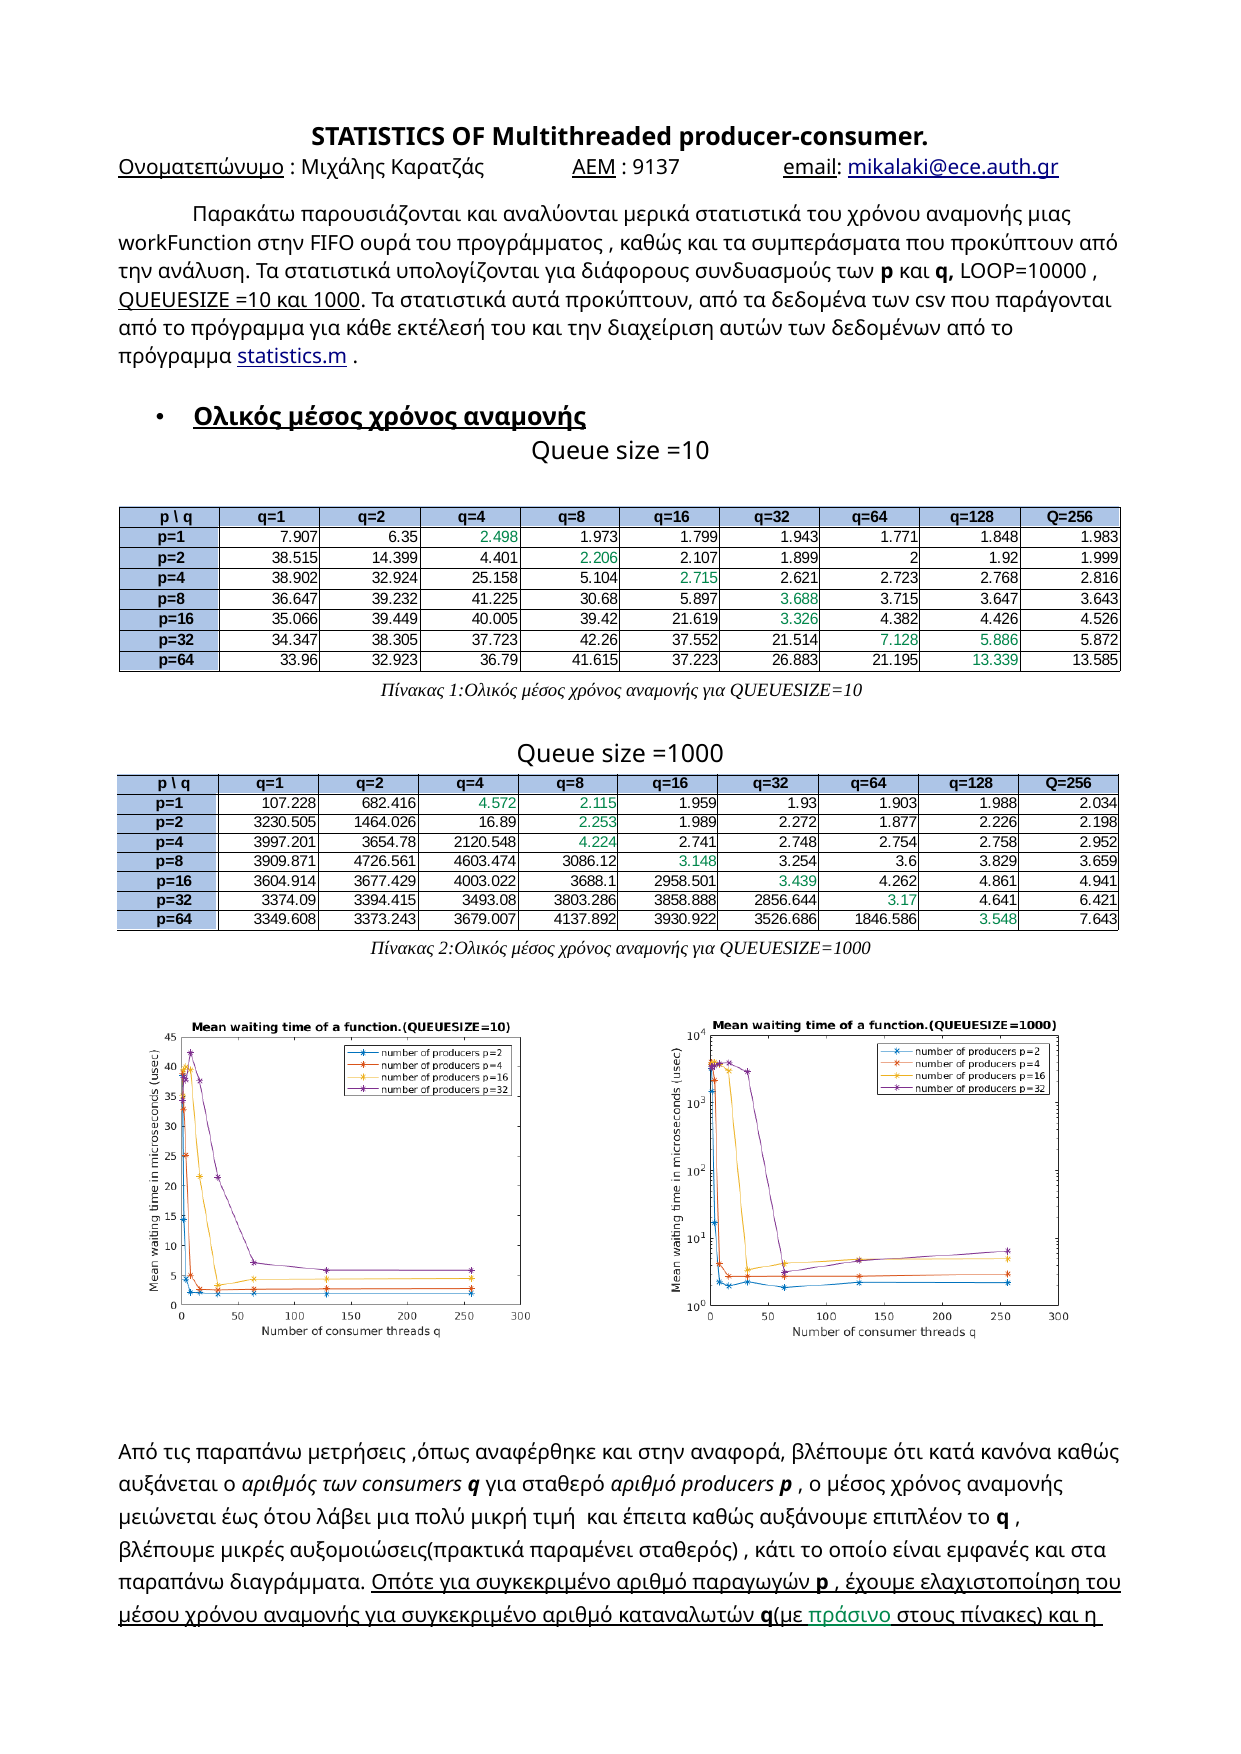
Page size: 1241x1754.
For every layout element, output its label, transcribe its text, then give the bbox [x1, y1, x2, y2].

text Συνολικός μέσος χρόνος αναμονής Πίνακας 1:Ολικός μέσος χρόνος αναμονής για QUEUESIZE=10 [521, 569, 619, 589]
text Συνολικός μέσος χρόνος αναμονής Πίνακας 1:Ολικός μέσος χρόνος αναμονής για QUEUESIZE=10 [521, 590, 619, 609]
text Συνολικός μέσος χρόνος αναμονής Πίνακας 1:Ολικός μέσος χρόνος αναμονής για QUEUESIZE=10 [620, 548, 719, 568]
text Συνολικός μέσος χρόνος αναμονής Πίνακας 1:Ολικός μέσος χρόνος αναμονής για QUEUESIZE=10 [920, 631, 1020, 651]
text Συνολικός μέσος χρόνος αναμονής Πίνακας 1:Ολικός μέσος χρόνος αναμονής για QUEUESIZE=10 [421, 590, 520, 609]
text Συνολικός μέσος χρόνος αναμονής Πίνακας 1:Ολικός μέσος χρόνος αναμονής για QUEUESIZE=10 [320, 528, 420, 547]
text Συνολικός μέσος χρόνος αναμονής Πίνακας 1:Ολικός μέσος χρόνος αναμονής για QUEUESIZE=10 [820, 548, 919, 568]
text Συνολικός μέσος χρόνος αναμονής Πίνακας 1:Ολικός μέσος χρόνος αναμονής για QUEUESIZE=10 [421, 652, 520, 671]
text Συνολικός μέσος χρόνος αναμονής Πίνακας 1:Ολικός μέσος χρόνος αναμονής για QUEUESIZE=10 [220, 528, 319, 547]
text Συνολικός μέσος χρόνος αναμονής Πίνακας 1:Ολικός μέσος χρόνος αναμονής για QUEUESIZE=10 [320, 631, 420, 651]
text Συνολικός μέσος χρόνος αναμονής Πίνακας 1:Ολικός μέσος χρόνος αναμονής για QUEUESIZE=10 [220, 548, 319, 568]
text Συνολικός μέσος χρόνος αναμονής Πίνακας 1:Ολικός μέσος χρόνος αναμονής για QUEUESIZE=10 [920, 569, 1020, 589]
text Συνολικός μέσος χρόνος αναμονής Πίνακας 1:Ολικός μέσος χρόνος αναμονής για QUEUESIZE=10 [421, 548, 520, 568]
text Παρακάτω παρουσιάζονται και αναλύονται μερικά στατιστικά του χρόνου αναμονής μιας workFunction στην FIFO ουρά του προγράμματος , καθώς και τα συμπεράσματα που προκύπτουν από την ανάλυση. Τα στατιστικά υπολογίζονται για διάφορους συνδυασμούς των p και q, LOOP=10000 , QUEUESIZE =10 και 1000. Τα στατιστικά αυτά προκύπτουν, από τα δεδομένα των csv που παράγονται από το πρόγραμμα για κάθε εκτέλεσή του και την διαχείριση αυτών των δεδομένων από το πρόγραμμα statistics.m . [118, 199, 1122, 370]
text Συνολικός μέσος χρόνος αναμονής Πίνακας 1:Ολικός μέσος χρόνος αναμονής για QUEUESIZE=10 [1021, 528, 1120, 547]
text Συνολικός μέσος χρόνος αναμονής για Συνολικός μέσος χρόνος αναμονής για Πίνακας 2:Ολικός μέσος χρόνος αναμονής για QUEUESIZE=1000 [117, 792, 1121, 960]
text Συνολικός μέσος χρόνος αναμονής Πίνακας 1:Ολικός μέσος χρόνος αναμονής για QUEUESIZE=10 [620, 652, 719, 671]
text Συνολικός μέσος χρόνος αναμονής Πίνακας 1:Ολικός μέσος χρόνος αναμονής για QUEUESIZE=10 [820, 590, 919, 609]
text Συνολικός μέσος χρόνος αναμονής Πίνακας 1:Ολικός μέσος χρόνος αναμονής για QUEUESIZE=10 [920, 590, 1020, 609]
text Queue size =1000 [118, 735, 1122, 769]
text Συνολικός μέσος χρόνος αναμονής Πίνακας 1:Ολικός μέσος χρόνος αναμονής για QUEUESIZE=10 [820, 652, 919, 671]
text Συνολικός μέσος χρόνος αναμονής Πίνακας 1:Ολικός μέσος χρόνος αναμονής για QUEUESIZE=10 [820, 631, 919, 651]
text Συνολικός μέσος χρόνος αναμονής Πίνακας 1:Ολικός μέσος χρόνος αναμονής για QUEUESIZE=10 [620, 569, 719, 589]
text Συνολικός μέσος χρόνος αναμονής Πίνακας 1:Ολικός μέσος χρόνος αναμονής για QUEUESIZE=10 [220, 569, 319, 589]
text Συνολικός μέσος χρόνος αναμονής Πίνακας 1:Ολικός μέσος χρόνος αναμονής για QUEUESIZE=10 [720, 652, 819, 671]
text Συνολικός μέσος χρόνος αναμονής Πίνακας 1:Ολικός μέσος χρόνος αναμονής για QUEUESIZE=10 [320, 548, 420, 568]
text Συνολικός μέσος χρόνος αναμονής Πίνακας 1:Ολικός μέσος χρόνος αναμονής για QUEUESIZE=10 [320, 590, 420, 609]
text Συνολικός μέσος χρόνος αναμονής Πίνακας 1:Ολικός μέσος χρόνος αναμονής για QUEUESIZE=10 [421, 610, 520, 630]
text Συνολικός μέσος χρόνος αναμονής Πίνακας 1:Ολικός μέσος χρόνος αναμονής για QUEUESIZE=10 [521, 548, 619, 568]
text Συνολικός μέσος χρόνος αναμονής Πίνακας 1:Ολικός μέσος χρόνος αναμονής για QUEUESIZE=10 [720, 590, 819, 609]
text Συνολικός μέσος χρόνος αναμονής Πίνακας 1:Ολικός μέσος χρόνος αναμονής για QUEUESIZE=10 [421, 528, 520, 547]
text Συνολικός μέσος χρόνος αναμονής Πίνακας 1:Ολικός μέσος χρόνος αναμονής για QUEUESIZE=10 [421, 569, 520, 589]
picture [124, 1013, 562, 1341]
text Συνολικός μέσος χρόνος αναμονής Πίνακας 1:Ολικός μέσος χρόνος αναμονής για QUEUESIZE=10 [920, 548, 1020, 568]
text Συνολικός μέσος χρόνος αναμονής Πίνακας 1:Ολικός μέσος χρόνος αναμονής για QUEUESIZE=10 [920, 652, 1020, 671]
text Συνολικός μέσος χρόνος αναμονής Πίνακας 1:Ολικός μέσος χρόνος αναμονής για QUEUESIZE=10 [119, 495, 1121, 507]
text Συνολικός μέσος χρόνος αναμονής Πίνακας 1:Ολικός μέσος χρόνος αναμονής για QUEUESIZE=10 [1021, 610, 1120, 630]
text Συνολικός μέσος χρόνος αναμονής Πίνακας 1:Ολικός μέσος χρόνος αναμονής για QUEUESIZE=10 [220, 610, 319, 630]
text Συνολικός μέσος χρόνος αναμονής Πίνακας 1:Ολικός μέσος χρόνος αναμονής για QUEUESIZE=10 [220, 652, 319, 671]
text Συνολικός μέσος χρόνος αναμονής Πίνακας 1:Ολικός μέσος χρόνος αναμονής για QUEUESIZE=10 [119, 652, 1121, 701]
text Συνολικός μέσος χρόνος αναμονής Πίνακας 1:Ολικός μέσος χρόνος αναμονής για QUEUESIZE=10 [421, 631, 520, 651]
text Συνολικός μέσος χρόνος αναμονής Πίνακας 1:Ολικός μέσος χρόνος αναμονής για QUEUESIZE=10 [720, 569, 819, 589]
text Συνολικός μέσος χρόνος αναμονής Πίνακας 1:Ολικός μέσος χρόνος αναμονής για QUEUESIZE=10 [220, 590, 319, 609]
text Συνολικός μέσος χρόνος αναμονής Πίνακας 1:Ολικός μέσος χρόνος αναμονής για QUEUESIZE=10 [320, 610, 420, 630]
text Συνολικός μέσος χρόνος αναμονής Πίνακας 1:Ολικός μέσος χρόνος αναμονής για QUEUESIZE=10 [620, 610, 719, 630]
text Από τις παραπάνω μετρήσεις ,όπως αναφέρθηκε και στην αναφορά, βλέπουμε ότι κατά κανόνα καθώς αυξάνεται ο αριθμός των consumers q για σταθερό αριθμό producers p , ο μέσος χρόνος αναμονής μειώνεται έως ότου λάβει μια πολύ μικρή τιμή και έπειτα καθώς αυξάνουμε επιπλέον το q , βλέπουμε μικρές αυξομοιώσεις(πρακτικά παραμένει σταθερός) , κάτι το οποίο είναι εμφανές και στα παραπάνω διαγράμματα. Οπότε για συγκεκριμένο αριθμό παραγωγών p , έχουμε ελαχιστοποίηση του μέσου χρόνου αναμονής για συγκεκριμένο αριθμό καταναλωτών q(με πράσινο στους πίνακες) και η [118, 1437, 1122, 1628]
text Συνολικός μέσος χρόνος αναμονής Πίνακας 1:Ολικός μέσος χρόνος αναμονής για QUEUESIZE=10 [220, 631, 319, 651]
text Συνολικός μέσος χρόνος αναμονής Πίνακας 1:Ολικός μέσος χρόνος αναμονής για QUEUESIZE=10 [1021, 590, 1120, 609]
text Ονοματεπώνυμο : Μιχάλης Καρατζάς ΑΕΜ : 9137 email: mikalaki@ece.auth.gr [118, 152, 1122, 181]
text Συνολικός μέσος χρόνος αναμονής Πίνακας 1:Ολικός μέσος χρόνος αναμονής για QUEUESIZE=10 [1021, 569, 1120, 589]
text Συνολικός μέσος χρόνος αναμονής Πίνακας 1:Ολικός μέσος χρόνος αναμονής για QUEUESIZE=10 [920, 610, 1020, 630]
text Συνολικός μέσος χρόνος αναμονής Πίνακας 1:Ολικός μέσος χρόνος αναμονής για QUEUESIZE=10 [720, 631, 819, 651]
text Συνολικός μέσος χρόνος αναμονής Πίνακας 1:Ολικός μέσος χρόνος αναμονής για QUEUESIZE=10 [1021, 548, 1120, 568]
text Συνολικός μέσος χρόνος αναμονής Πίνακας 1:Ολικός μέσος χρόνος αναμονής για QUEUESIZE=10 [320, 652, 420, 671]
text Συνολικός μέσος χρόνος αναμονής Πίνακας 1:Ολικός μέσος χρόνος αναμονής για QUEUESIZE=10 [920, 528, 1020, 547]
text Συνολικός μέσος χρόνος αναμονής Πίνακας 1:Ολικός μέσος χρόνος αναμονής για QUEUESIZE=10 [521, 652, 619, 671]
text Συνολικός μέσος χρόνος αναμονής Πίνακας 1:Ολικός μέσος χρόνος αναμονής για QUEUESIZE=10 [820, 528, 919, 547]
list Ολικός μέσος χρόνος αναμονής [156, 398, 1122, 432]
picture [651, 1010, 1101, 1342]
text Συνολικός μέσος χρόνος αναμονής Πίνακας 1:Ολικός μέσος χρόνος αναμονής για QUEUESIZE=10 [820, 610, 919, 630]
text Συνολικός μέσος χρόνος αναμονής Πίνακας 1:Ολικός μέσος χρόνος αναμονής για QUEUESIZE=10 [620, 528, 719, 547]
text Συνολικός μέσος χρόνος αναμονής Πίνακας 1:Ολικός μέσος χρόνος αναμονής για QUEUESIZE=10 [521, 610, 619, 630]
text Συνολικός μέσος χρόνος αναμονής Πίνακας 1:Ολικός μέσος χρόνος αναμονής για QUEUESIZE=10 [720, 548, 819, 568]
text Συνολικός μέσος χρόνος αναμονής Πίνακας 1:Ολικός μέσος χρόνος αναμονής για QUEUESIZE=10 [820, 569, 919, 589]
text Queue size =10 [118, 432, 1122, 467]
text Συνολικός μέσος χρόνος αναμονής Πίνακας 1:Ολικός μέσος χρόνος αναμονής για QUEUESIZE=10 [521, 528, 619, 547]
text Συνολικός μέσος χρόνος αναμονής Πίνακας 1:Ολικός μέσος χρόνος αναμονής για QUEUESIZE=10 [1021, 631, 1120, 651]
text Συνολικός μέσος χρόνος αναμονής Πίνακας 1:Ολικός μέσος χρόνος αναμονής για QUEUESIZE=10 [720, 610, 819, 630]
text Συνολικός μέσος χρόνος αναμονής Πίνακας 1:Ολικός μέσος χρόνος αναμονής για QUEUESIZE=10 [320, 569, 420, 589]
text Συνολικός μέσος χρόνος αναμονής Πίνακας 1:Ολικός μέσος χρόνος αναμονής για QUEUESIZE=10 [620, 590, 719, 609]
text Συνολικός μέσος χρόνος αναμονής Πίνακας 1:Ολικός μέσος χρόνος αναμονής για QUEUESIZE=10 [521, 631, 619, 651]
text STATISTICS OF Multithreaded producer-consumer. [118, 118, 1122, 152]
text Συνολικός μέσος χρόνος αναμονής Πίνακας 1:Ολικός μέσος χρόνος αναμονής για QUEUESIZE=10 [720, 528, 819, 547]
text Συνολικός μέσος χρόνος αναμονής Πίνακας 1:Ολικός μέσος χρόνος αναμονής για QUEUESIZE=10 [620, 631, 719, 651]
